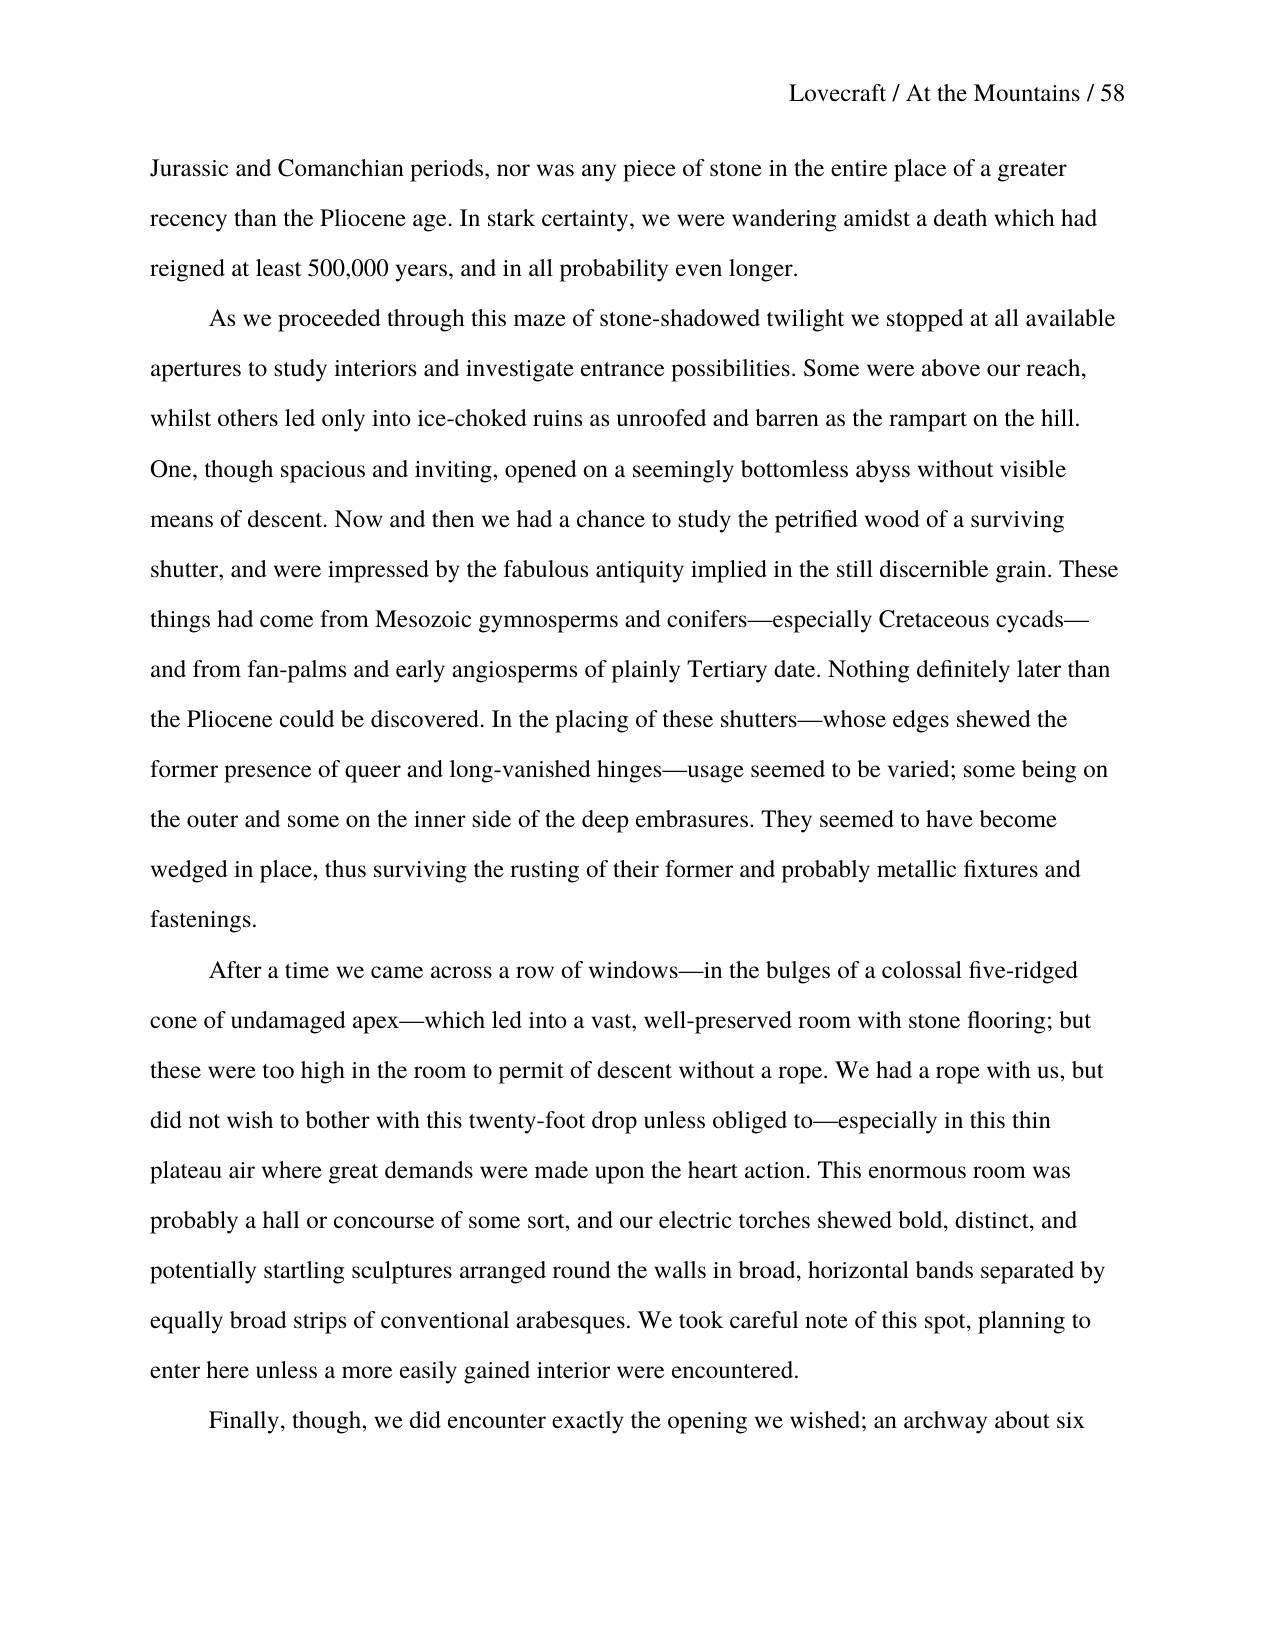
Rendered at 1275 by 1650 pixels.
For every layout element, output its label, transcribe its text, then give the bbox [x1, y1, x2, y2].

text As we proceeded through this maze of stone-shadowed twilight we stopped at all available apertures to study interiors and investigate entrance possibilities. Some were above our reach, whilst others led only into ice-choked ruins as unroofed and barren as the rampart on the hill. One, though spacious and inviting, opened on a seemingly bottomless abyss without visible means of descent. Now and then we had a chance to study the petrified wood of a surviving shutter, and were impressed by the fabulous antiquity implied in the still discernible grain. These things had come from Mesozoic gymnosperms and conifers—especially Cretaceous cycads—and from fan-palms and early angiosperms of plainly Tertiary date. Nothing definitely later than the Pliocene could be discovered. In the placing of these shutters—whose edges shewed the former presence of queer and long-vanished hinges—usage seemed to be varied; some being on the outer and some on the inner side of the deep embrasures. They seemed to have become wedged in place, thus surviving the rusting of their former and probably metallic fixtures and fastenings. [150, 300, 1125, 935]
text Jurassic and Comanchian periods, nor was any piece of stone in the entire place of a greater recency than the Pliocene age. In stark certainty, we were wandering amidst a death which had reigned at least 500,000 years, and in all probability even longer. [150, 150, 1125, 284]
text Finally, though, we did encounter exactly the opening we wished; an archway about six [150, 1403, 1125, 1436]
text After a time we came across a row of windows—in the bulges of a colossal five-ridged cone of undamaged apex—which led into a vast, well-preserved room with stone flooring; but these were too high in the room to permit of descent without a rope. We had a rope with us, but did not wish to bother with this twenty-foot drop unless obliged to—especially in this thin plateau air where great demands were made upon the heart action. This enormous room was probably a hall or concourse of some sort, and our electric torches shewed bold, distinct, and potentially startling sculptures arranged round the walls in broad, horizontal bands separated by equally broad strips of conventional arabesques. We took careful note of this spot, planning to enter here unless a more easily gained interior were encountered. [150, 952, 1125, 1386]
